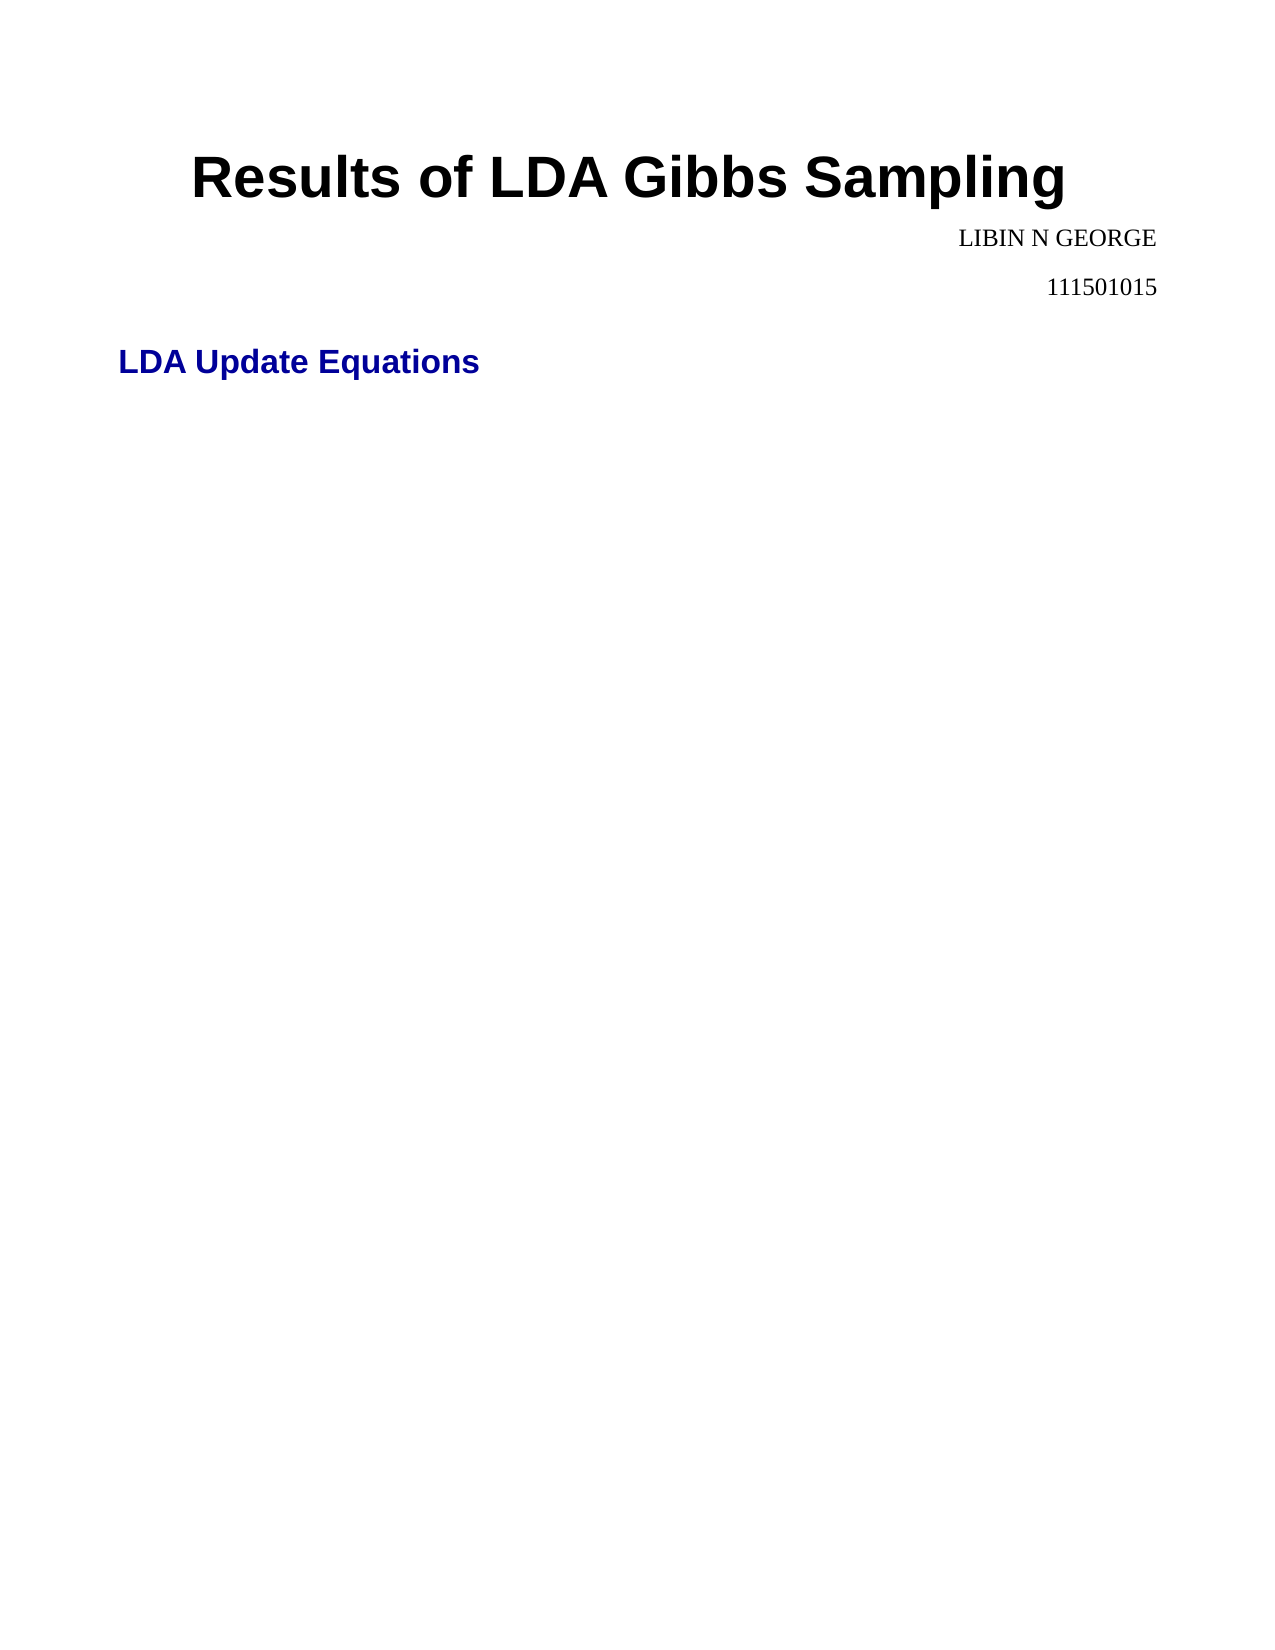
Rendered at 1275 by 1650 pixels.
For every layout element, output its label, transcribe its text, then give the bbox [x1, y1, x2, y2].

text 111501015 [118, 272, 1157, 301]
title Results of LDA Gibbs Sampling [118, 143, 1157, 210]
text LIBIN N GEORGE [118, 223, 1157, 251]
subtitle LDA Update Equations [118, 342, 1157, 380]
